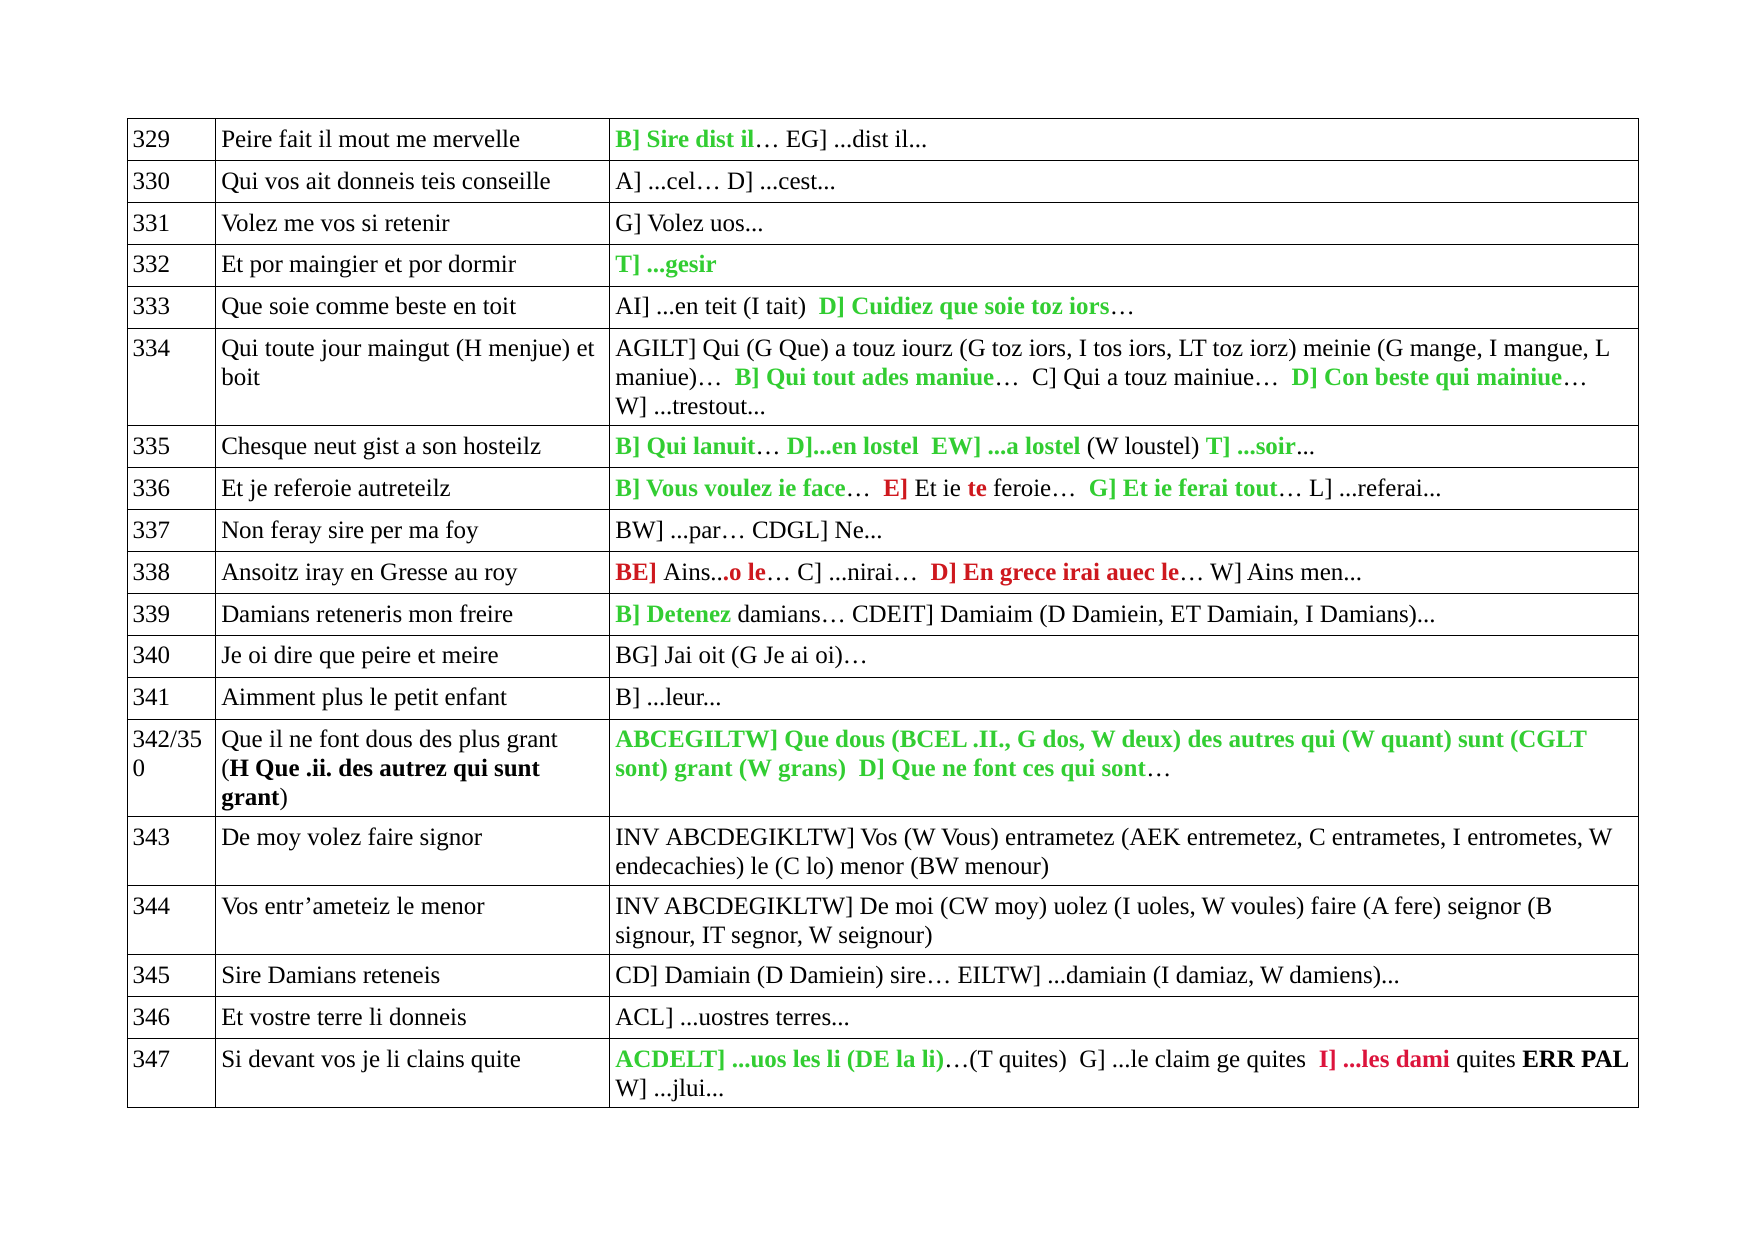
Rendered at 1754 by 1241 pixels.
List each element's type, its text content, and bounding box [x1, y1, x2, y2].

table_cell 329 [128, 119, 215, 160]
table_cell Et vostre terre li donneis [216, 997, 609, 1038]
table_cell 342/350 [128, 720, 215, 816]
table_cell A] ...cel… D] ...cest... [610, 161, 1638, 202]
table_cell 338 [128, 552, 215, 593]
table_cell AI] ...en teit (I tait) D] Cuidiez que soie toz iors… [610, 287, 1638, 327]
table_cell 333 [128, 287, 215, 327]
table_cell Qui toute jour maingut (H menjue) et boit [216, 329, 609, 425]
table_cell BG] Jai oit (G Je ai oi)… [610, 636, 1638, 677]
table_cell 332 [128, 245, 215, 286]
table_cell 330 [128, 161, 215, 202]
table_cell Sire Damians reteneis [216, 955, 609, 996]
table_cell 339 [128, 594, 215, 635]
table_cell Ansoitz iray en Gresse au roy [216, 552, 609, 593]
table_cell AGILT] Qui (G Que) a touz iourz (G toz iors, I tos iors, LT toz iorz) meinie (G mange, I mangue, L maniue)… B] Qui tout ades maniue… C] Qui a touz mainiue… D] Con beste qui mainiue… W] ...trestout... [610, 329, 1638, 425]
table_cell BW] ...par… CDGL] Ne... [610, 510, 1638, 551]
table_cell 345 [128, 955, 215, 996]
table_cell B] ...leur... [610, 678, 1638, 718]
table_cell Aimment plus le petit enfant [216, 678, 609, 718]
table_cell Et je referoie autreteilz [216, 468, 609, 509]
table_cell 347 [128, 1039, 215, 1107]
table_cell 343 [128, 817, 215, 885]
table_cell B] Sire dist il… EG] ...dist il... [610, 119, 1638, 160]
table_cell BE] Ains...o le… C] ...nirai… D] En grece irai auec le… W] Ains men... [610, 552, 1638, 593]
table_cell ABCEGILTW] Que dous (BCEL .II., G dos, W deux) des autres qui (W quant) sunt (CGLT sont) grant (W grans) D] Que ne font ces qui sont… [610, 720, 1638, 816]
table_cell T] ...gesir [610, 245, 1638, 286]
table_cell 341 [128, 678, 215, 718]
table_cell 334 [128, 329, 215, 425]
table_cell Vos entr’ameteiz le menor [216, 886, 609, 954]
table_cell Je oi dire que peire et meire [216, 636, 609, 677]
table_cell Si devant vos je li clains quite [216, 1039, 609, 1107]
table_cell INV ABCDEGIKLTW] De moi (CW moy) uolez (I uoles, W voules) faire (A fere) seignor (B signour, IT segnor, W seignour) [610, 886, 1638, 954]
table_cell G] Volez uos... [610, 203, 1638, 244]
table_cell 337 [128, 510, 215, 551]
table_cell Qui vos ait donneis teis conseille [216, 161, 609, 202]
table_cell ACDELT] ...uos les li (DE la li)…(T quites) G] ...le claim ge quites I] ...les dami quites ERR PAL W] ...jlui... [610, 1039, 1638, 1107]
table_cell Peire fait il mout me mervelle [216, 119, 609, 160]
table_cell B] Vous voulez ie face… E] Et ie te feroie… G] Et ie ferai tout… L] ...referai... [610, 468, 1638, 509]
table_cell 331 [128, 203, 215, 244]
table_cell Non feray sire per ma foy [216, 510, 609, 551]
table_cell B] Qui lanuit… D]...en lostel EW] ...a lostel (W loustel) T] ...soir... [610, 426, 1638, 467]
table_cell 336 [128, 468, 215, 509]
table_cell INV ABCDEGIKLTW] Vos (W Vous) entrametez (AEK entremetez, C entrametes, I entrometes, W endecachies) le (C lo) menor (BW menour) [610, 817, 1638, 885]
table_cell 340 [128, 636, 215, 677]
table_cell ACL] ...uostres terres... [610, 997, 1638, 1038]
table_cell Damians reteneris mon freire [216, 594, 609, 635]
table_cell De moy volez faire signor [216, 817, 609, 885]
table_cell CD] Damiain (D Damiein) sire… EILTW] ...damiain (I damiaz, W damiens)... [610, 955, 1638, 996]
table_cell 344 [128, 886, 215, 954]
table_cell Volez me vos si retenir [216, 203, 609, 244]
table_cell 335 [128, 426, 215, 467]
table_cell Et por maingier et por dormir [216, 245, 609, 286]
table_cell Chesque neut gist a son hosteilz [216, 426, 609, 467]
table_cell 346 [128, 997, 215, 1038]
table_cell B] Detenez damians… CDEIT] Damiaim (D Damiein, ET Damiain, I Damians)... [610, 594, 1638, 635]
table_cell Que soie comme beste en toit [216, 287, 609, 327]
table_cell Que il ne font dous des plus grant (H Que .ii. des autrez qui sunt grant) [216, 720, 609, 816]
